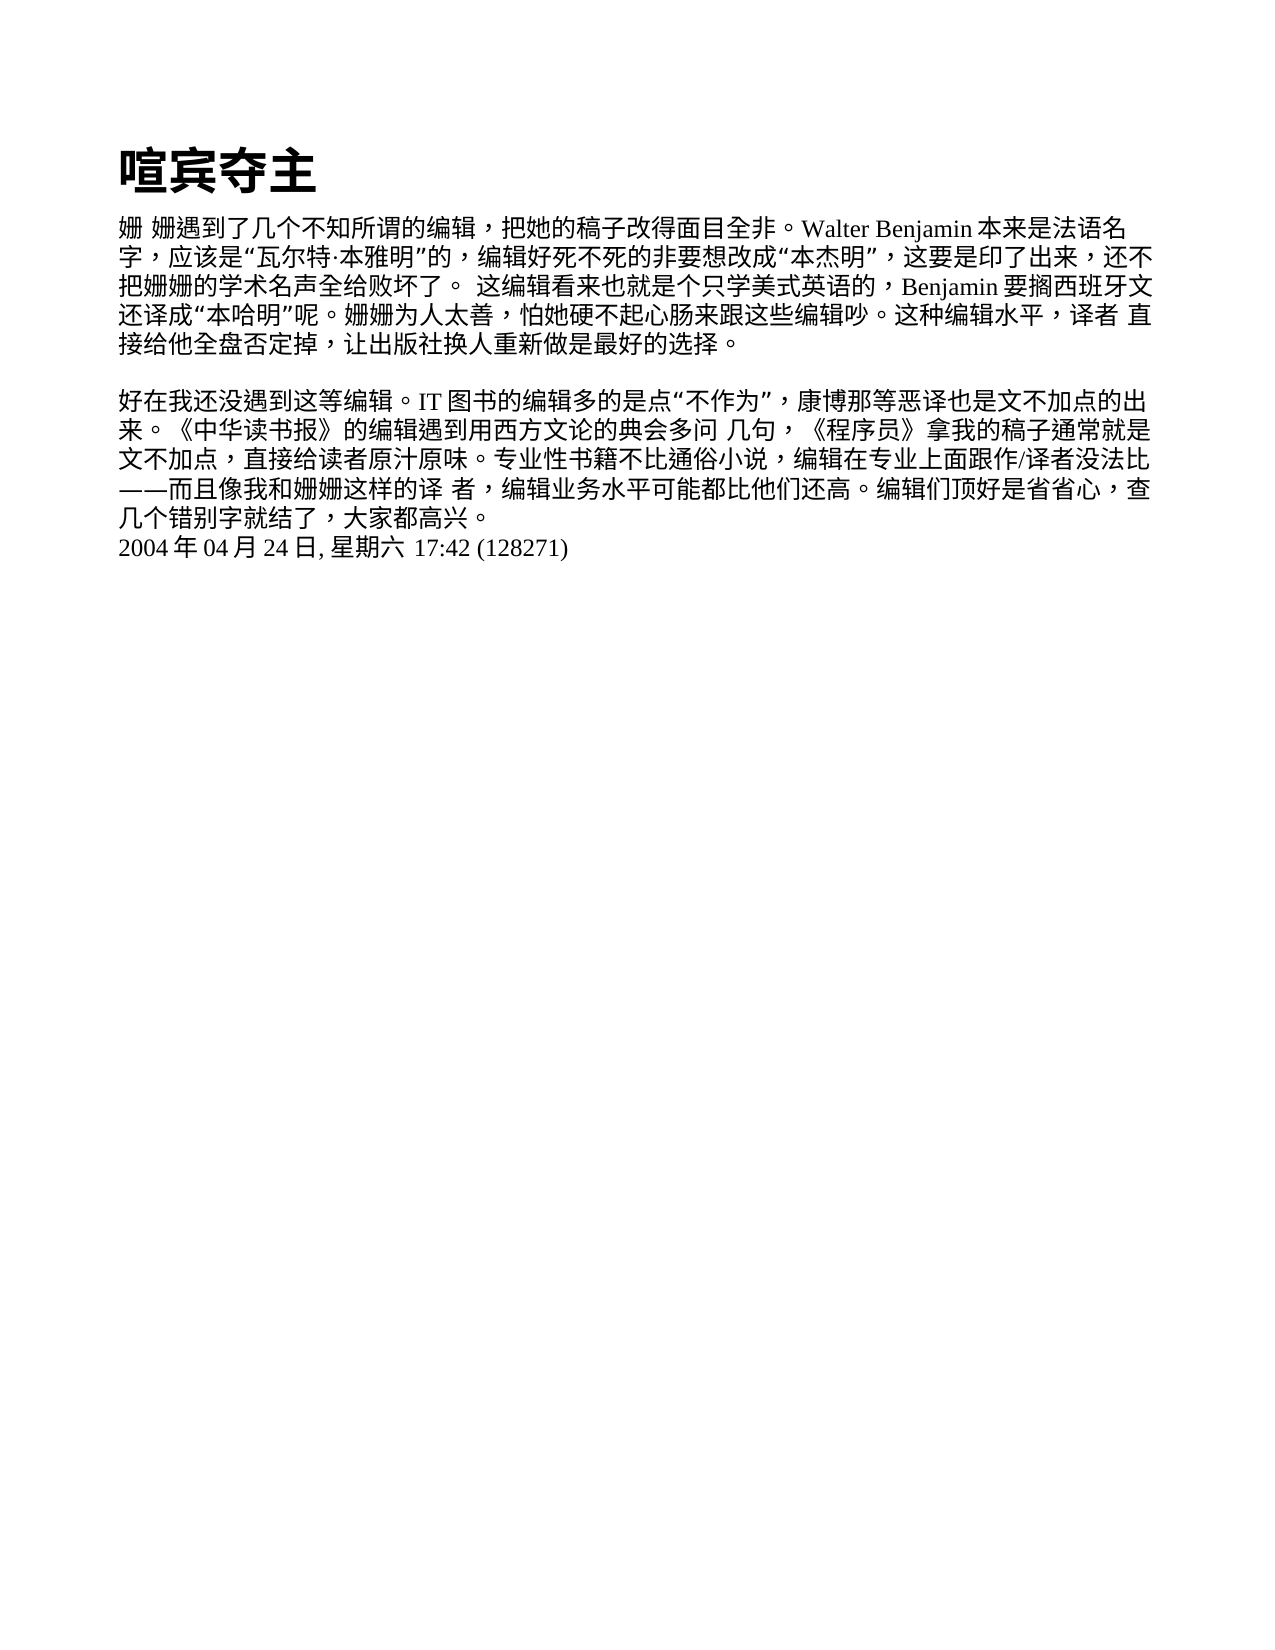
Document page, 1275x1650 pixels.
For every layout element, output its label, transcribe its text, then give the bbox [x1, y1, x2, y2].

subtitle 喧宾夺主 [118, 143, 1157, 201]
text 姗 姗遇到了几个不知所谓的编辑，把她的稿子改得面目全非。Walter Benjamin本来是法语名字，应该是“瓦尔特·本雅明”的，编辑好死不死的非要想改成“本杰明”，这要是印了出来，还不把姗姗的学术名声全给败坏了。 这编辑看来也就是个只学美式英语的，Benjamin要搁西班牙文还译成“本哈明”呢。姗姗为人太善，怕她硬不起心肠来跟这些编辑吵。这种编辑水平，译者 直接给他全盘否定掉，让出版社换人重新做是最好的选择。 [118, 214, 1157, 360]
text 好在我还没遇到这等编辑。IT图书的编辑多的是点“不作为”，康博那等恶译也是文不加点的出来。《中华读书报》的编辑遇到用西方文论的典会多问 几句，《程序员》拿我的稿子通常就是文不加点，直接给读者原汁原味。专业性书籍不比通俗小说，编辑在专业上面跟作/译者没法比——而且像我和姗姗这样的译 者，编辑业务水平可能都比他们还高。编辑们顶好是省省心，查几个错别字就结了，大家都高兴。 [118, 387, 1157, 533]
text 2004年04月24日, 星期六 17:42 (128271) [118, 533, 1157, 562]
